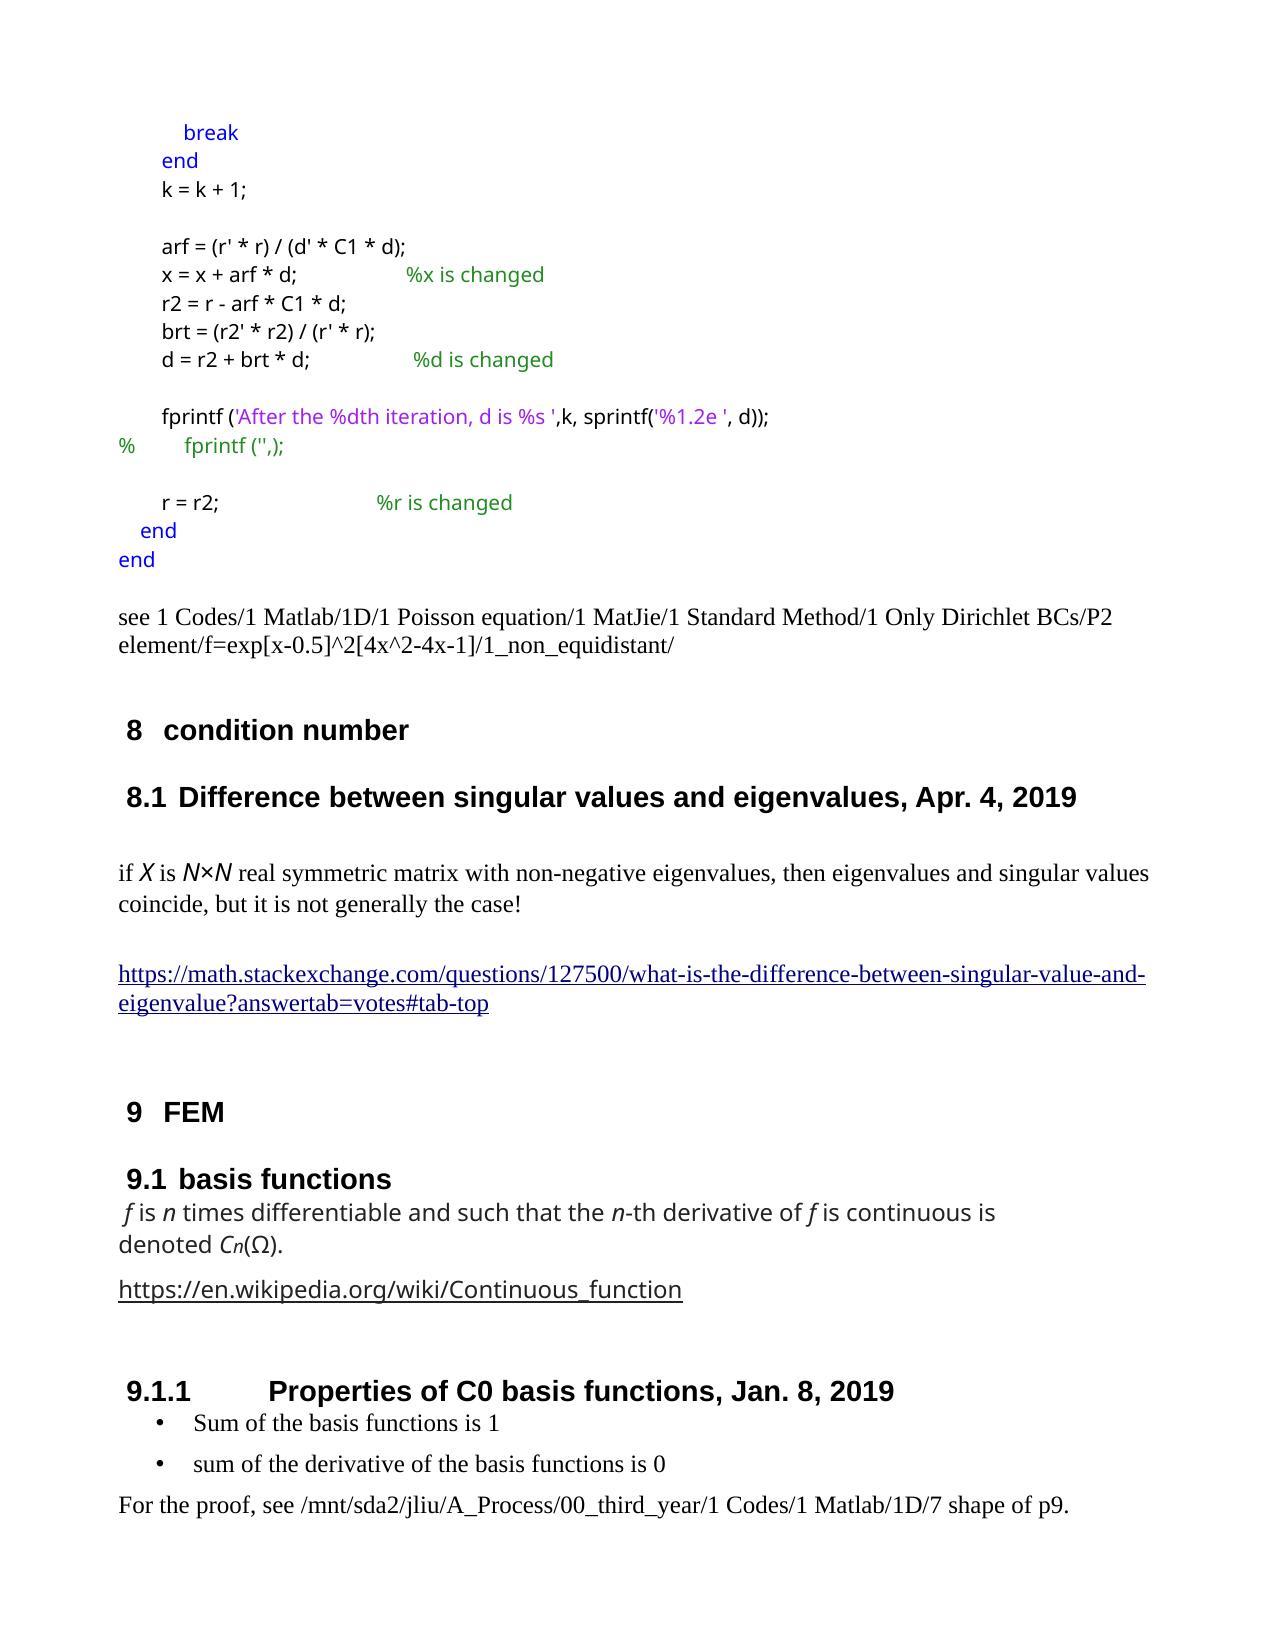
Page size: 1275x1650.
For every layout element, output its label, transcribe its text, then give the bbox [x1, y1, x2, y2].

text x = x + arf * d; %x is changed [118, 260, 1157, 289]
text end [118, 545, 1157, 573]
text For the proof, see /mnt/sda2/jliu/A_Process/00_third_year/1 Codes/1 Matlab/1D/7 shape of p9. [118, 1490, 1157, 1519]
text d = r2 + brt * d; %d is changed [118, 346, 1157, 374]
text break [118, 118, 1157, 147]
text r2 = r - arf * C1 * d; [118, 289, 1157, 317]
text % fprintf ('',); [118, 431, 1157, 459]
text f is n times differentiable and such that the n-th derivative of f is continuous is denoted Cn(Ω). [118, 1196, 1157, 1261]
text end [118, 147, 1157, 175]
text fprintf ('After the %dth iteration, d is %s ',k, sprintf('%1.2e ', d)); [118, 402, 1157, 431]
text brt = (r2' * r2) / (r' * r); [118, 317, 1157, 346]
text r = r2; %r is changed [118, 488, 1157, 516]
subtitle Difference between singular values and eigenvalues, Apr. 4, 2019 [118, 780, 1157, 813]
subtitle Properties of C0 basis functions, Jan. 8, 2019 [118, 1374, 1157, 1408]
list sum of the derivative of the basis functions is 0 [156, 1449, 1157, 1478]
subtitle FEM [118, 1095, 1157, 1129]
text https://math.stackexchange.com/questions/127500/what-is-the-difference-between-singular-value-and-eigenvalue?answertab=votes#tab-top [118, 959, 1157, 1016]
subtitle basis functions [118, 1162, 1157, 1196]
list Sum of the basis functions is 1 [156, 1408, 1157, 1436]
text end [118, 516, 1157, 545]
text https://en.wikipedia.org/wiki/Continuous_function [118, 1273, 1157, 1306]
text see 1 Codes/1 Matlab/1D/1 Poisson equation/1 MatJie/1 Standard Method/1 Only Dirichlet BCs/P2 element/f=exp[x-0.5]^2[4x^2-4x-1]/1_non_equidistant/ [118, 602, 1157, 659]
subtitle condition number [118, 713, 1157, 747]
text if X is N×N real symmetric matrix with non-negative eigenvalues, then eigenvalues and singular values coincide, but it is not generally the case! [118, 855, 1157, 918]
text arf = (r' * r) / (d' * C1 * d); [118, 232, 1157, 260]
text k = k + 1; [118, 175, 1157, 203]
